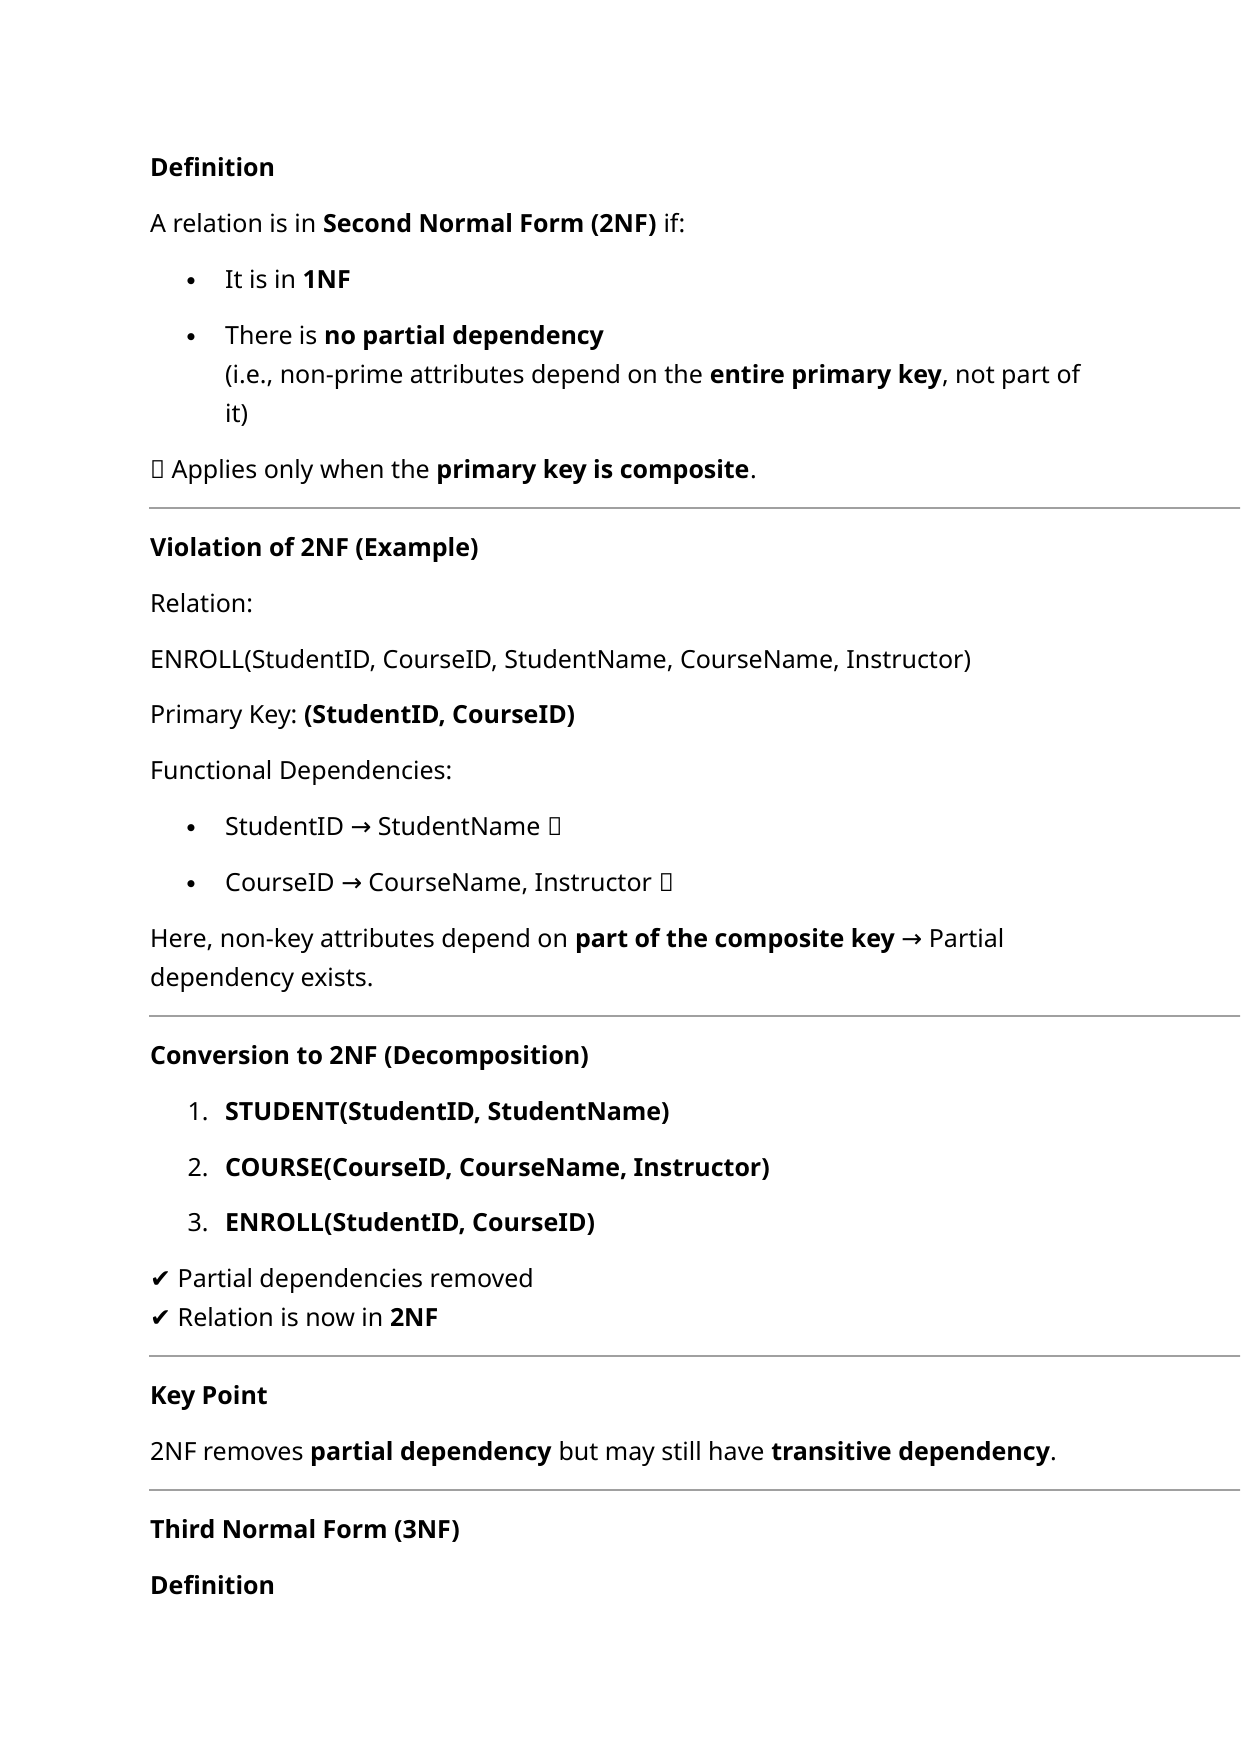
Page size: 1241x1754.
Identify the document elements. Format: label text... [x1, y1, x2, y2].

text ENROLL(StudentID, CourseID, StudentName, CourseName, Instructor) [150, 641, 1090, 675]
text Here, non-key attributes depend on part of the composite key → Partial dependency exists. [150, 920, 1090, 994]
text 📌 Applies only when the primary key is composite. [150, 452, 1090, 486]
text ✔ Partial dependencies removed ✔ Relation is now in 2NF [150, 1261, 1090, 1334]
list ENROLL(StudentID, CourseID) [187, 1205, 1090, 1239]
text 2NF removes partial dependency but may still have transitive dependency. [150, 1434, 1090, 1468]
list There is no partial dependency (i.e., non-prime attributes depend on the entire primary key, not part of it) [187, 317, 1090, 430]
text Relation: [150, 585, 1090, 619]
text Key Point [150, 1378, 1090, 1412]
text A relation is in Second Normal Form (2NF) if: [150, 206, 1090, 240]
text Definition [150, 1567, 1090, 1602]
list STUDENT(StudentID, StudentName) [187, 1093, 1090, 1127]
list CourseID → CourseName, Instructor ❌ [187, 864, 1090, 899]
text Definition [150, 150, 1090, 184]
list StudentID → StudentName ❌ [187, 809, 1090, 843]
text Functional Dependencies: [150, 753, 1090, 787]
text Violation of 2NF (Example) [150, 529, 1090, 564]
list It is in 1NF [187, 262, 1090, 296]
list COURSE(CourseID, CourseName, Instructor) [187, 1149, 1090, 1183]
text Conversion to 2NF (Decomposition) [150, 1037, 1090, 1072]
text Third Normal Form (3NF) [150, 1512, 1090, 1546]
text Primary Key: (StudentID, CourseID) [150, 697, 1090, 731]
